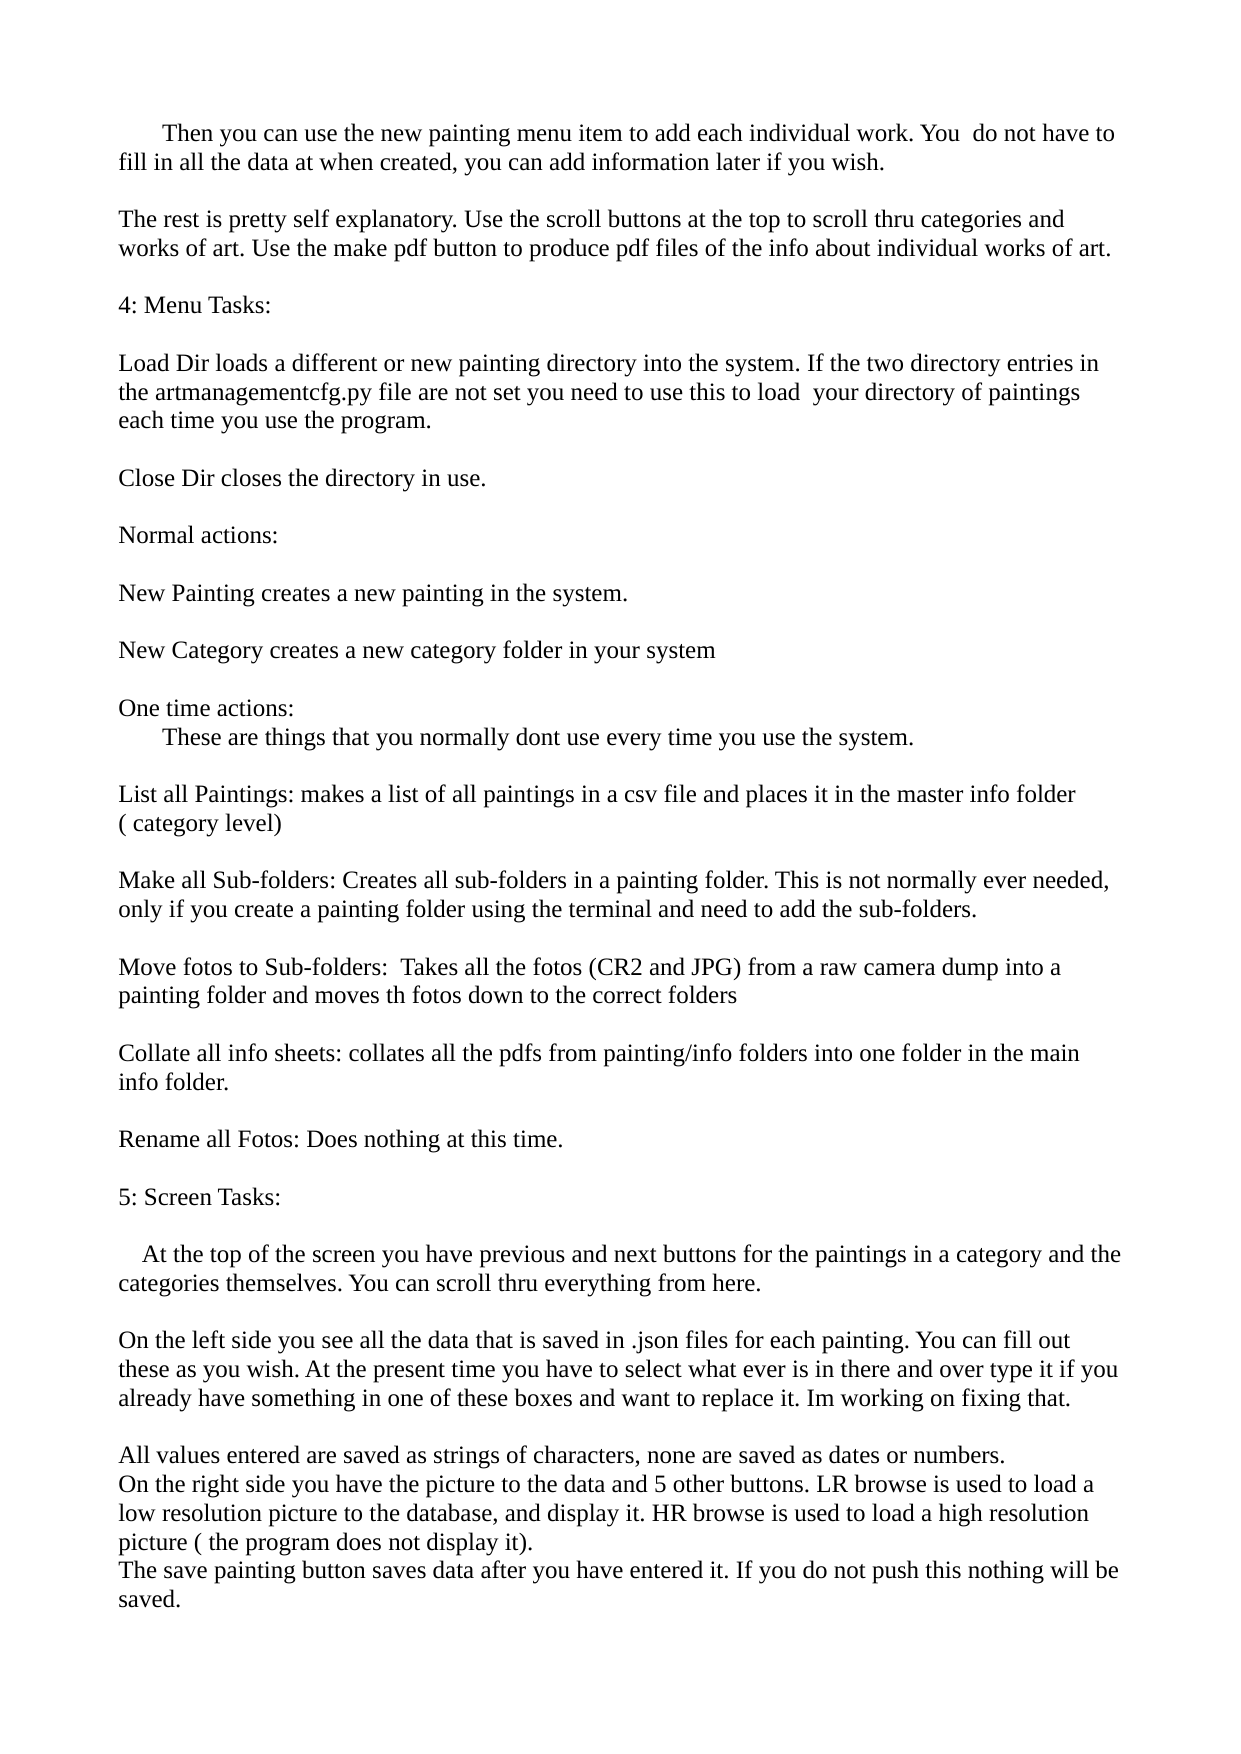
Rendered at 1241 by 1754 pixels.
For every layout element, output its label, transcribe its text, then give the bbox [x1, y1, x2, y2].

text All values entered are saved as strings of characters, none are saved as dates or numbers. [118, 1441, 1122, 1469]
text The save painting button saves data after you have entered it. If you do not push this nothing will be saved. [118, 1556, 1122, 1613]
text These are things that you normally dont use every time you use the system. [118, 722, 1122, 751]
text Load Dir loads a different or new painting directory into the system. If the two directory entries in the artmanagementcfg.py file are not set you need to use this to load your directory of paintings each time you use the program. [118, 348, 1122, 434]
text One time actions: [118, 693, 1122, 722]
text The rest is pretty self explanatory. Use the scroll buttons at the top to scroll thru categories and works of art. Use the make pdf button to produce pdf files of the info about individual works of art. [118, 204, 1122, 262]
text Collate all info sheets: collates all the pdfs from painting/info folders into one folder in the main info folder. [118, 1038, 1122, 1096]
text Rename all Fotos: Does nothing at this time. [118, 1124, 1122, 1153]
text At the top of the screen you have previous and next buttons for the paintings in a category and the categories themselves. You can scroll thru everything from here. [118, 1239, 1122, 1297]
text Normal actions: [118, 521, 1122, 549]
text New Category creates a new category folder in your system [118, 636, 1122, 664]
text Make all Sub-folders: Creates all sub-folders in a painting folder. This is not normally ever needed, only if you create a painting folder using the terminal and need to add the sub-folders. [118, 866, 1122, 923]
text 4: Menu Tasks: [118, 291, 1122, 319]
text Close Dir closes the directory in use. [118, 463, 1122, 492]
text Then you can use the new painting menu item to add each individual work. You do not have to fill in all the data at when created, you can add information later if you wish. [118, 118, 1122, 176]
text List all Paintings: makes a list of all paintings in a csv file and places it in the master info folder ( category level) [118, 779, 1122, 837]
text Move fotos to Sub-folders: Takes all the fotos (CR2 and JPG) from a raw camera dump into a painting folder and moves th fotos down to the correct folders [118, 952, 1122, 1009]
text 5: Screen Tasks: [118, 1182, 1122, 1211]
text On the right side you have the picture to the data and 5 other buttons. LR browse is used to load a low resolution picture to the database, and display it. HR browse is used to load a high resolution picture ( the program does not display it). [118, 1469, 1122, 1556]
text New Painting creates a new painting in the system. [118, 578, 1122, 607]
text On the left side you see all the data that is saved in .json files for each painting. You can fill out these as you wish. At the present time you have to select what ever is in there and over type it if you already have something in one of these boxes and want to replace it. Im working on fixing that. [118, 1326, 1122, 1412]
